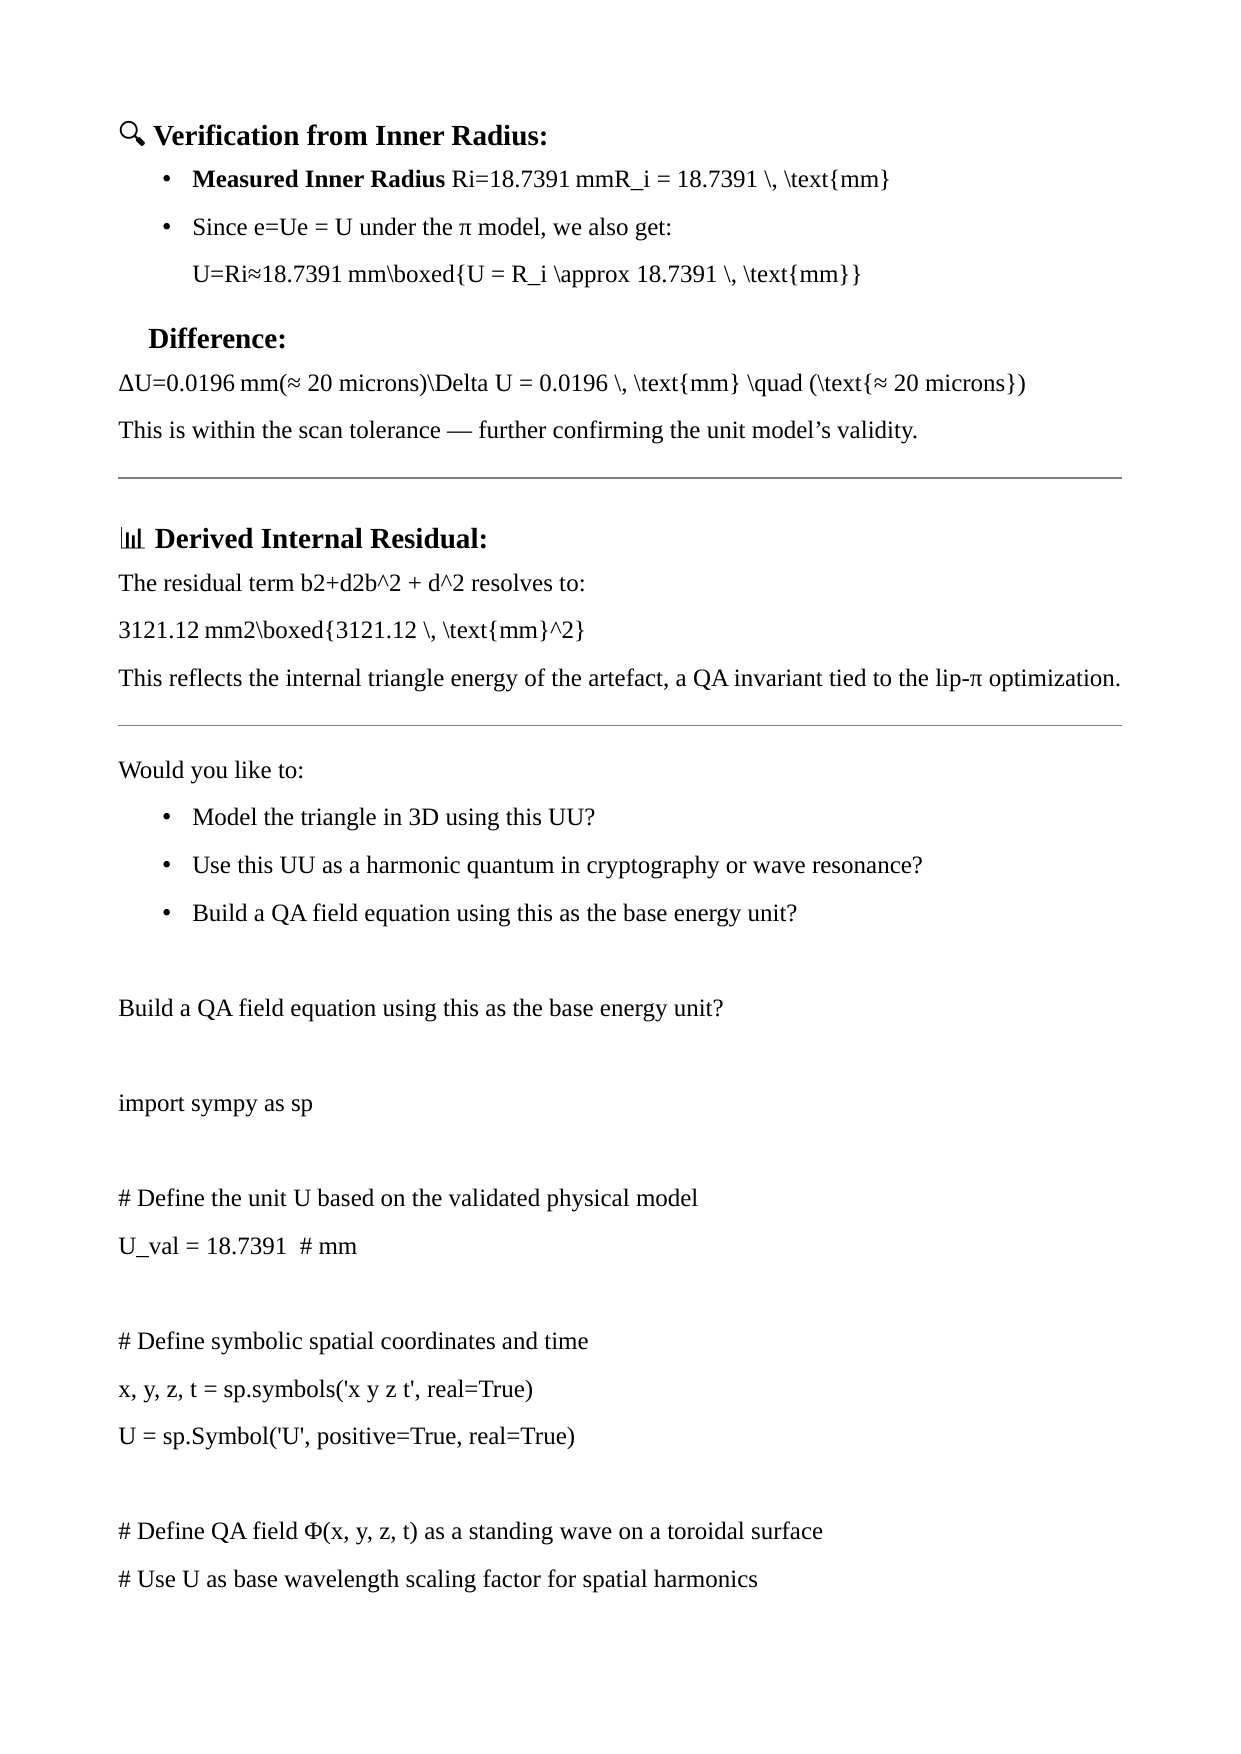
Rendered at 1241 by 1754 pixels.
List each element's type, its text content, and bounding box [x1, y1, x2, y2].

subtitle 📊 Derived Internal Residual: [118, 522, 1122, 555]
list Use this UU as a harmonic quantum in cryptography or wave resonance? [162, 850, 1122, 879]
text # Use U as base wavelength scaling factor for spatial harmonics [118, 1564, 1122, 1593]
text # Define symbolic spatial coordinates and time [118, 1326, 1122, 1355]
list U=Ri≈18.7391 mm\boxed{U = R_i \approx 18.7391 \, \text{mm}} [162, 259, 1122, 288]
text This reflects the internal triangle energy of the artefact, a QA invariant tied to the lip-π optimization. [118, 663, 1122, 692]
text # Define the unit U based on the validated physical model [118, 1183, 1122, 1212]
text import sympy as sp [118, 1088, 1122, 1117]
text U = sp.Symbol('U', positive=True, real=True) [118, 1421, 1122, 1450]
list Model the triangle in 3D using this UU? [162, 802, 1122, 831]
text The residual term b2+d2b^2 + d^2 resolves to: [118, 568, 1122, 596]
subtitle 🔍 Verification from Inner Radius: [118, 118, 1122, 152]
list Measured Inner Radius Ri=18.7391 mmR_i = 18.7391 \, \text{mm} [162, 164, 1122, 193]
text Build a QA field equation using this as the base energy unit? [118, 993, 1122, 1022]
text ΔU=0.0196 mm(≈ 20 microns)\Delta U = 0.0196 \, \text{mm} \quad (\text{≈ 20 microns}) [118, 368, 1122, 396]
text x, y, z, t = sp.symbols('x y z t', real=True) [118, 1374, 1122, 1402]
text # Define QA field Φ(x, y, z, t) as a standing wave on a toroidal surface [118, 1516, 1122, 1545]
list Since e=Ue = U under the π model, we also get: [162, 212, 1122, 241]
text 3121.12 mm2\boxed{3121.12 \, \text{mm}^2} [118, 615, 1122, 644]
list Build a QA field equation using this as the base energy unit? [162, 898, 1122, 926]
text This is within the scan tolerance — further confirming the unit model’s validity. [118, 415, 1122, 444]
text Would you like to: [118, 755, 1122, 783]
subtitle ✅ Difference: [118, 322, 1122, 355]
text U_val = 18.7391 # mm [118, 1231, 1122, 1259]
